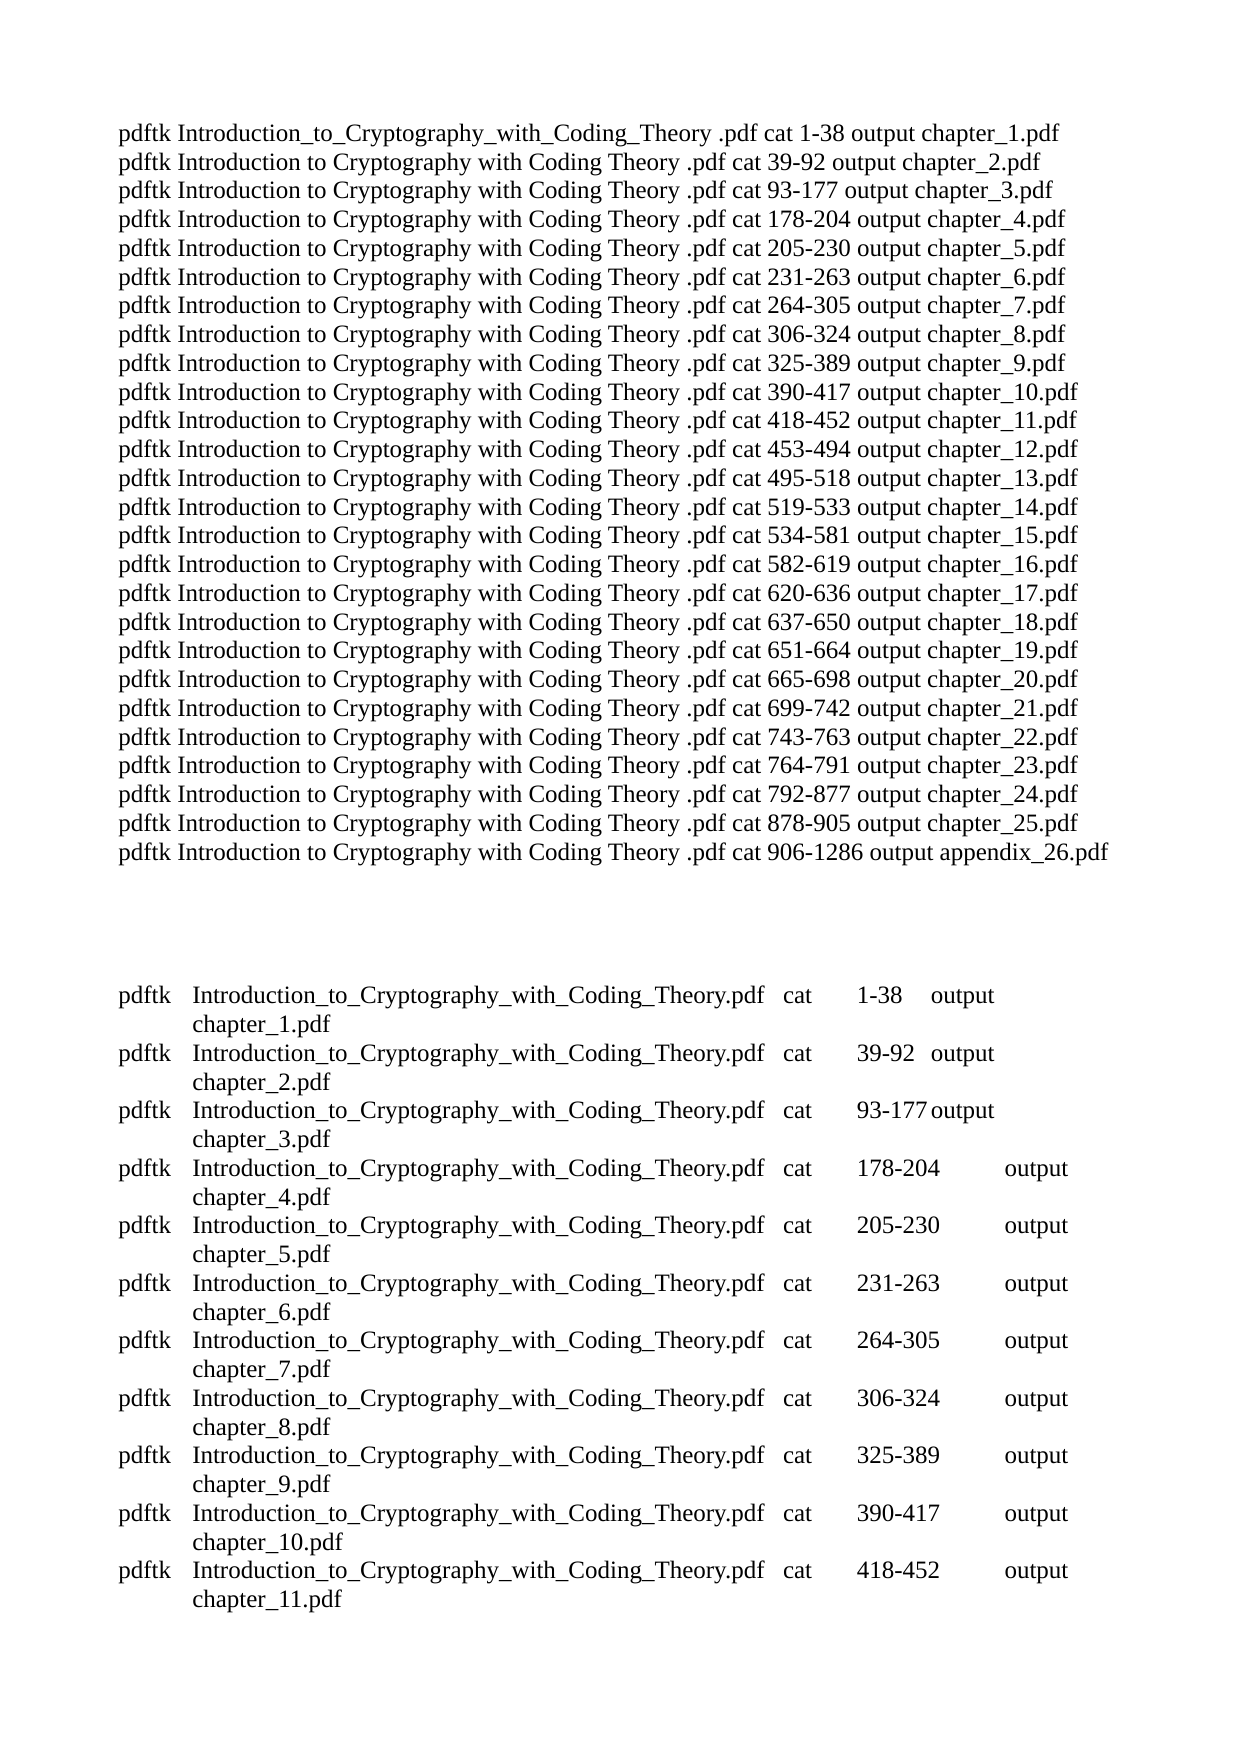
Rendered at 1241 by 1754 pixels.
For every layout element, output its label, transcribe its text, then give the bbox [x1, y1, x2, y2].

text pdftk Introduction_to_Cryptography_with_Coding_Theory.pdf cat 306-324 output chapter_8.pdf [118, 1383, 1122, 1441]
text pdftk Introduction to Cryptography with Coding Theory .pdf cat 651-664 output chapter_19.pdf [118, 636, 1122, 664]
text pdftk Introduction_to_Cryptography_with_Coding_Theory.pdf cat 93-177 output chapter_3.pdf [118, 1096, 1122, 1153]
text pdftk Introduction to Cryptography with Coding Theory .pdf cat 205-230 output chapter_5.pdf [118, 233, 1122, 262]
text pdftk Introduction to Cryptography with Coding Theory .pdf cat 699-742 output chapter_21.pdf [118, 693, 1122, 722]
text pdftk Introduction to Cryptography with Coding Theory .pdf cat 906-1286 output appendix_26.pdf [118, 837, 1122, 866]
text pdftk Introduction_to_Cryptography_with_Coding_Theory.pdf cat 1-38 output chapter_1.pdf [118, 981, 1122, 1038]
text pdftk Introduction to Cryptography with Coding Theory .pdf cat 582-619 output chapter_16.pdf [118, 549, 1122, 578]
text pdftk Introduction to Cryptography with Coding Theory .pdf cat 534-581 output chapter_15.pdf [118, 521, 1122, 549]
text pdftk Introduction_to_Cryptography_with_Coding_Theory.pdf cat 264-305 output chapter_7.pdf [118, 1326, 1122, 1383]
text pdftk Introduction_to_Cryptography_with_Coding_Theory.pdf cat 205-230 output chapter_5.pdf [118, 1211, 1122, 1268]
text pdftk Introduction to Cryptography with Coding Theory .pdf cat 620-636 output chapter_17.pdf [118, 578, 1122, 607]
text pdftk Introduction to Cryptography with Coding Theory .pdf cat 418-452 output chapter_11.pdf [118, 406, 1122, 434]
text pdftk Introduction_to_Cryptography_with_Coding_Theory .pdf cat 1-38 output chapter_1.pdf [118, 118, 1122, 147]
text pdftk Introduction to Cryptography with Coding Theory .pdf cat 764-791 output chapter_23.pdf [118, 751, 1122, 779]
text pdftk Introduction to Cryptography with Coding Theory .pdf cat 792-877 output chapter_24.pdf [118, 779, 1122, 808]
text pdftk Introduction_to_Cryptography_with_Coding_Theory.pdf cat 39-92 output chapter_2.pdf [118, 1038, 1122, 1096]
text pdftk Introduction to Cryptography with Coding Theory .pdf cat 637-650 output chapter_18.pdf [118, 607, 1122, 636]
text pdftk Introduction to Cryptography with Coding Theory .pdf cat 264-305 output chapter_7.pdf [118, 291, 1122, 319]
text pdftk Introduction_to_Cryptography_with_Coding_Theory.pdf cat 231-263 output chapter_6.pdf [118, 1268, 1122, 1326]
text pdftk Introduction to Cryptography with Coding Theory .pdf cat 453-494 output chapter_12.pdf [118, 434, 1122, 463]
text pdftk Introduction to Cryptography with Coding Theory .pdf cat 306-324 output chapter_8.pdf [118, 319, 1122, 348]
text pdftk Introduction to Cryptography with Coding Theory .pdf cat 495-518 output chapter_13.pdf [118, 463, 1122, 492]
text pdftk Introduction to Cryptography with Coding Theory .pdf cat 39-92 output chapter_2.pdf [118, 147, 1122, 176]
text pdftk Introduction_to_Cryptography_with_Coding_Theory.pdf cat 418-452 output chapter_11.pdf [118, 1556, 1122, 1613]
text pdftk Introduction to Cryptography with Coding Theory .pdf cat 325-389 output chapter_9.pdf [118, 348, 1122, 377]
text pdftk Introduction to Cryptography with Coding Theory .pdf cat 519-533 output chapter_14.pdf [118, 492, 1122, 521]
text pdftk Introduction to Cryptography with Coding Theory .pdf cat 178-204 output chapter_4.pdf [118, 204, 1122, 233]
text pdftk Introduction to Cryptography with Coding Theory .pdf cat 743-763 output chapter_22.pdf [118, 722, 1122, 751]
text pdftk Introduction_to_Cryptography_with_Coding_Theory.pdf cat 325-389 output chapter_9.pdf [118, 1441, 1122, 1498]
text pdftk Introduction_to_Cryptography_with_Coding_Theory.pdf cat 390-417 output chapter_10.pdf [118, 1498, 1122, 1556]
text pdftk Introduction to Cryptography with Coding Theory .pdf cat 665-698 output chapter_20.pdf [118, 664, 1122, 693]
text pdftk Introduction to Cryptography with Coding Theory .pdf cat 231-263 output chapter_6.pdf [118, 262, 1122, 291]
text pdftk Introduction to Cryptography with Coding Theory .pdf cat 93-177 output chapter_3.pdf [118, 176, 1122, 204]
text pdftk Introduction_to_Cryptography_with_Coding_Theory.pdf cat 178-204 output chapter_4.pdf [118, 1153, 1122, 1211]
text pdftk Introduction to Cryptography with Coding Theory .pdf cat 878-905 output chapter_25.pdf [118, 808, 1122, 837]
text pdftk Introduction to Cryptography with Coding Theory .pdf cat 390-417 output chapter_10.pdf [118, 377, 1122, 406]
